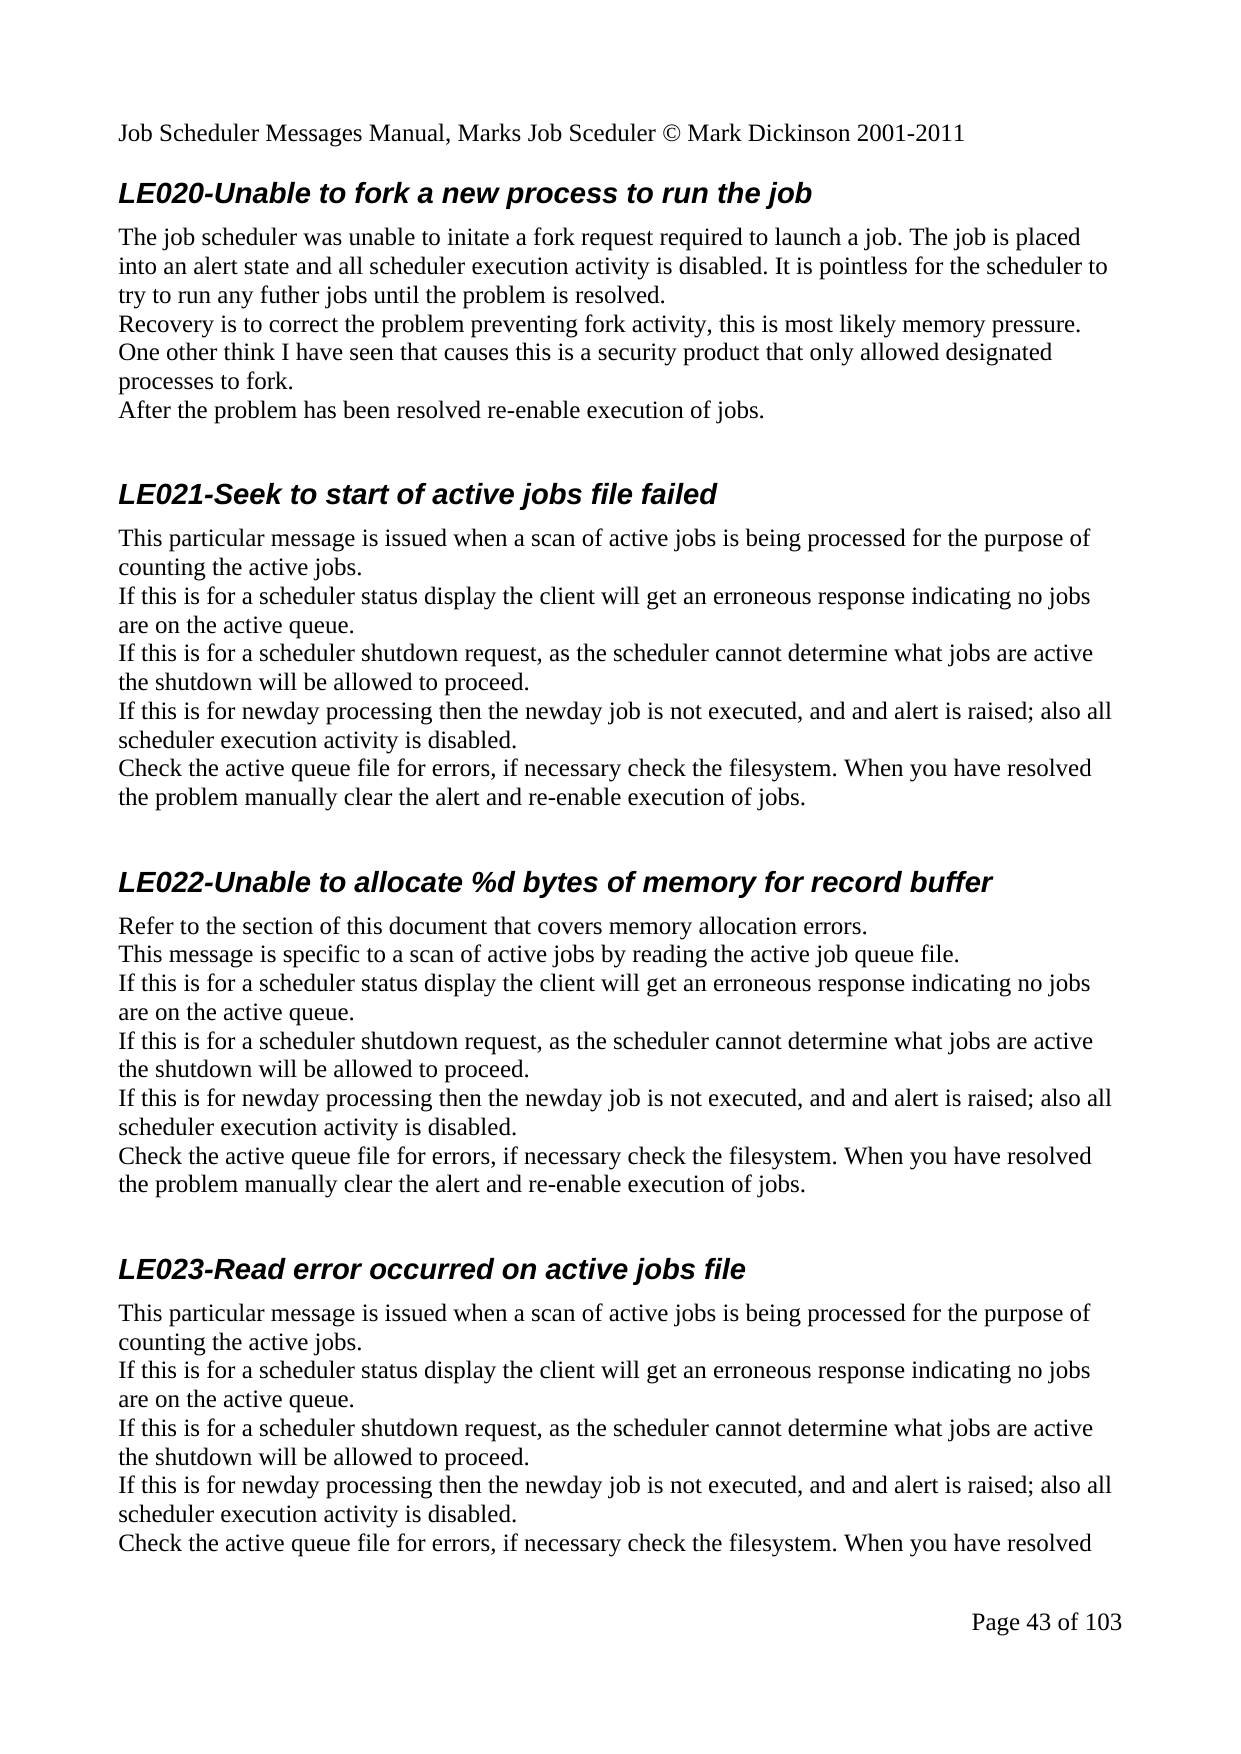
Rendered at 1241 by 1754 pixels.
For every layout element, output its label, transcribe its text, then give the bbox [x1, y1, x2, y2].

text If this is for a scheduler status display the client will get an erroneous response indicating no jobs are on the active queue. [118, 968, 1122, 1026]
text Check the active queue file for errors, if necessary check the filesystem. When you have resolved the problem manually clear the alert and re-enable execution of jobs. [118, 753, 1122, 811]
text The job scheduler was unable to initate a fork request required to launch a job. The job is placed into an alert state and all scheduler execution activity is disabled. It is pointless for the scheduler to try to run any futher jobs until the problem is resolved. [118, 222, 1122, 309]
text If this is for a scheduler shutdown request, as the scheduler cannot determine what jobs are active the shutdown will be allowed to proceed. [118, 1026, 1122, 1083]
subtitle LE023-Read error occurred on active jobs file [118, 1252, 1122, 1286]
text This message is specific to a scan of active jobs by reading the active job queue file. [118, 939, 1122, 968]
text If this is for a scheduler status display the client will get an erroneous response indicating no jobs are on the active queue. [118, 1356, 1122, 1413]
text If this is for newday processing then the newday job is not executed, and and alert is raised; also all scheduler execution activity is disabled. [118, 696, 1122, 753]
text Refer to the section of this document that covers memory allocation errors. [118, 911, 1122, 939]
text This particular message is issued when a scan of active jobs is being processed for the purpose of counting the active jobs. [118, 1298, 1122, 1356]
text If this is for a scheduler shutdown request, as the scheduler cannot determine what jobs are active the shutdown will be allowed to proceed. [118, 1413, 1122, 1471]
text After the problem has been resolved re-enable execution of jobs. [118, 395, 1122, 424]
text If this is for newday processing then the newday job is not executed, and and alert is raised; also all scheduler execution activity is disabled. [118, 1471, 1122, 1528]
subtitle LE021-Seek to start of active jobs file failed [118, 477, 1122, 511]
text If this is for a scheduler shutdown request, as the scheduler cannot determine what jobs are active the shutdown will be allowed to proceed. [118, 638, 1122, 696]
subtitle LE020-Unable to fork a new process to run the job [118, 176, 1122, 210]
text This particular message is issued when a scan of active jobs is being processed for the purpose of counting the active jobs. [118, 523, 1122, 581]
text Check the active queue file for errors, if necessary check the filesystem. When you have resolved [118, 1528, 1122, 1557]
text If this is for newday processing then the newday job is not executed, and and alert is raised; also all scheduler execution activity is disabled. [118, 1083, 1122, 1141]
text Recovery is to correct the problem preventing fork activity, this is most likely memory pressure. One other think I have seen that causes this is a security product that only allowed designated processes to fork. [118, 309, 1122, 395]
text If this is for a scheduler status display the client will get an erroneous response indicating no jobs are on the active queue. [118, 581, 1122, 638]
text Check the active queue file for errors, if necessary check the filesystem. When you have resolved the problem manually clear the alert and re-enable execution of jobs. [118, 1141, 1122, 1198]
subtitle LE022-Unable to allocate %d bytes of memory for record buffer [118, 865, 1122, 898]
